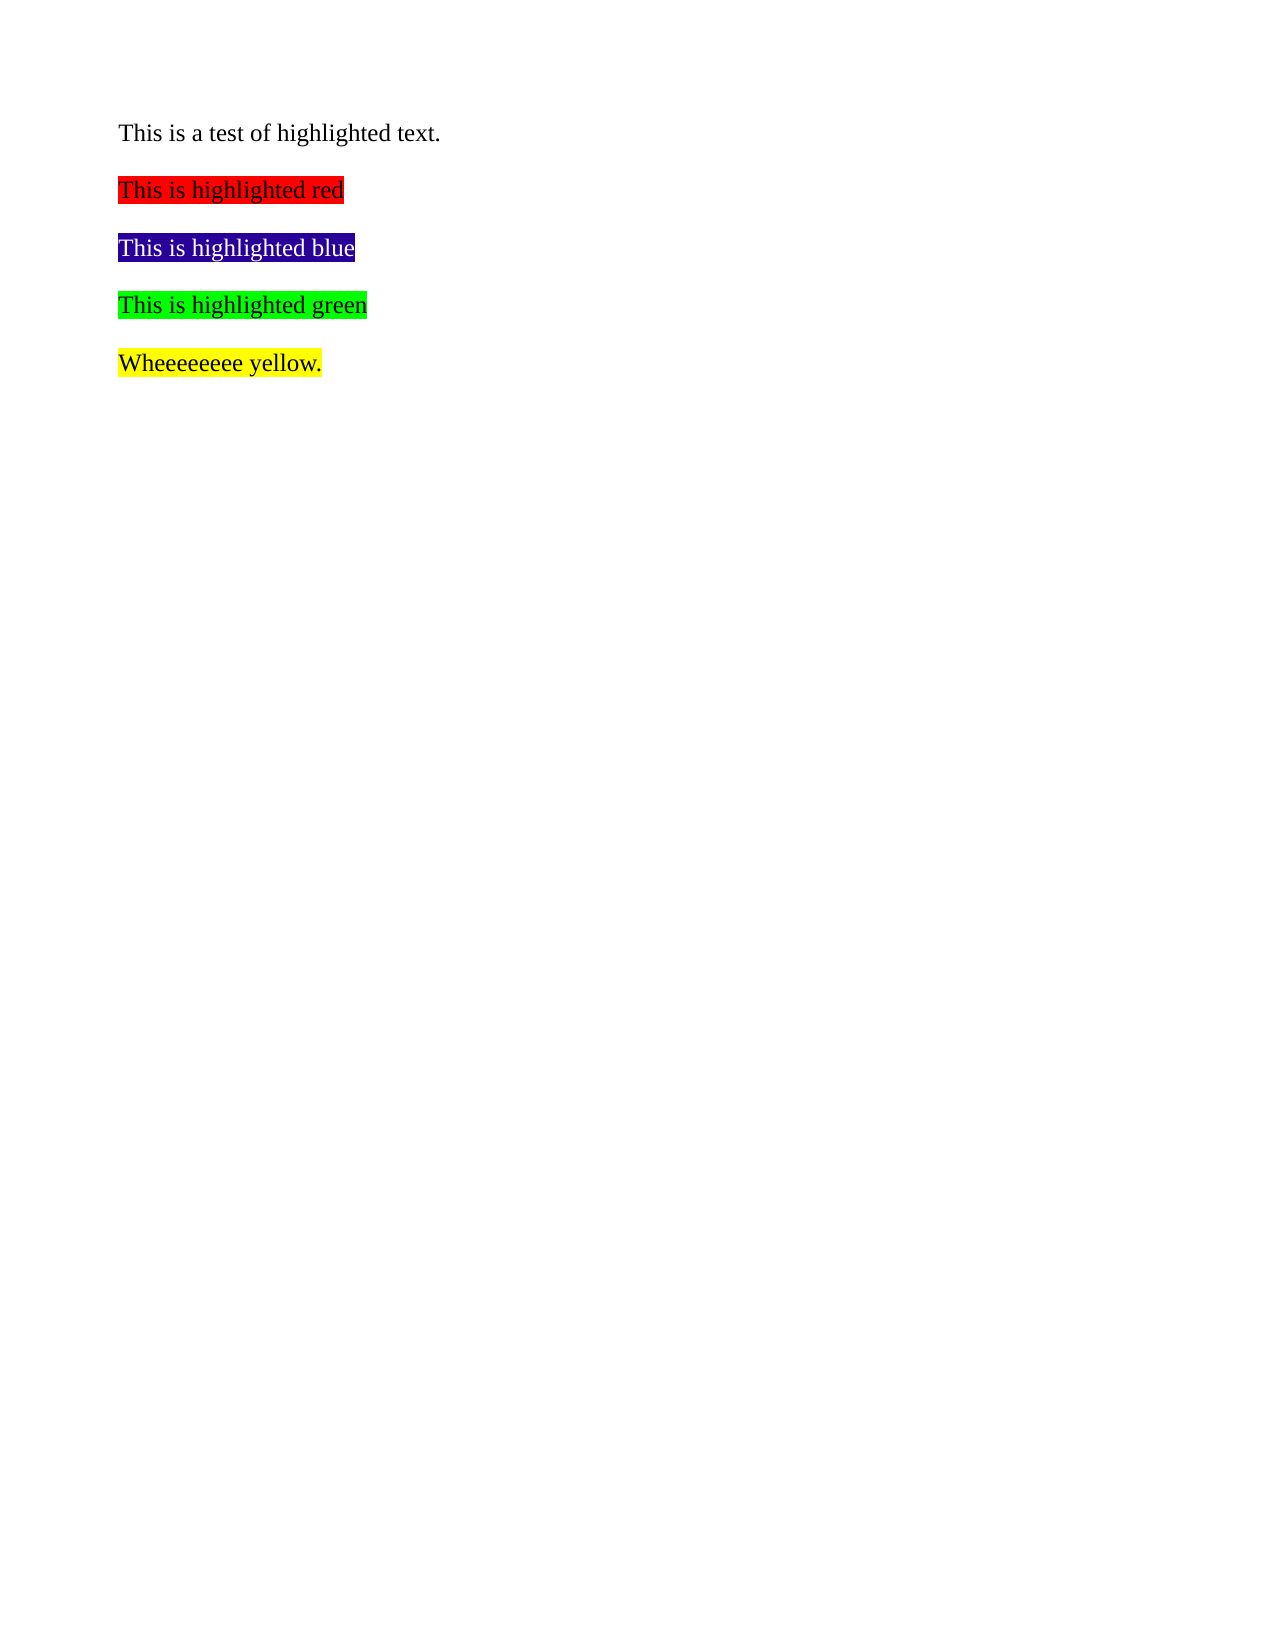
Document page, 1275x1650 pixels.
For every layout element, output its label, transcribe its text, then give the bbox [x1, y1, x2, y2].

text This is highlighted green [118, 291, 1157, 319]
text This is a test of highlighted text. [118, 118, 1157, 147]
text This is highlighted red [118, 176, 1157, 204]
text This is highlighted blue [118, 233, 1157, 262]
text Wheeeeeeee yellow. [118, 348, 1157, 377]
